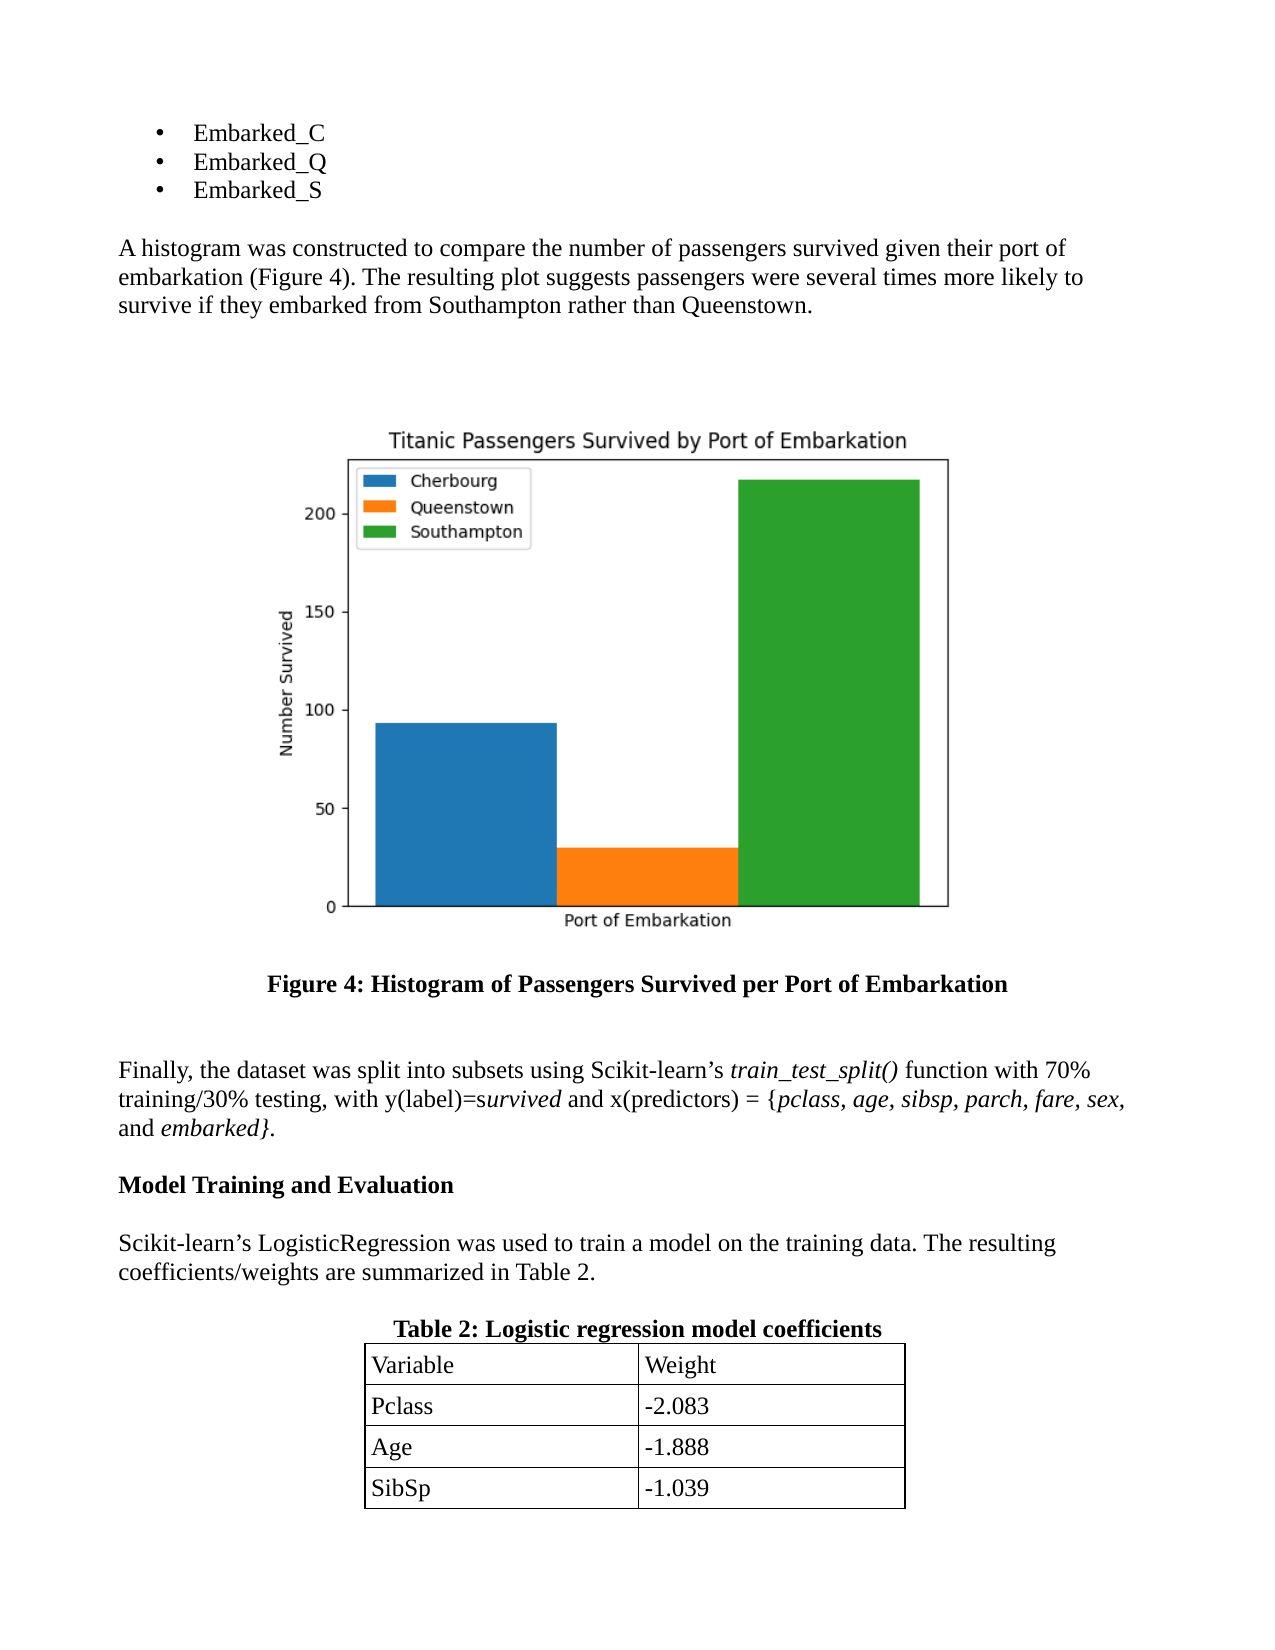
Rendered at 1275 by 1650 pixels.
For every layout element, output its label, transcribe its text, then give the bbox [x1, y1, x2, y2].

text A histogram was constructed to compare the number of passengers survived given their port of embarkation (Figure 4). The resulting plot suggests passengers were several times more likely to survive if they embarked from Southampton rather than Queenstown. [118, 233, 1157, 319]
text Figure 4: Histogram of Passengers Survived per Port of Embarkation [251, 970, 1024, 998]
table_cell SibSp [366, 1468, 638, 1508]
text Scikit-learn’s LogisticRegression was used to train a model on the training data. The resulting coefficients/weights are summarized in Table 2. [118, 1228, 1157, 1285]
table_header Weight [639, 1344, 904, 1384]
table_cell Age [366, 1426, 638, 1467]
table_cell -1.888 [639, 1426, 904, 1467]
list Embarked_S [156, 176, 1157, 204]
table_cell -2.083 [639, 1385, 904, 1425]
picture [251, 389, 1024, 970]
list Embarked_C [156, 118, 1157, 147]
list Embarked_Q [156, 147, 1157, 176]
text Model Training and Evaluation [118, 1170, 1157, 1199]
text Table 2: Logistic regression model coefficients [118, 1314, 1157, 1343]
table_cell -1.039 [639, 1468, 904, 1508]
table_cell Pclass [366, 1385, 638, 1425]
text Finally, the dataset was split into subsets using Scikit-learn’s train_test_split() function with 70% training/30% testing, with y(label)=survived and x(predictors) = {pclass, age, sibsp, parch, fare, sex, and embarked}. [118, 1055, 1157, 1142]
table_header Variable [366, 1344, 638, 1384]
